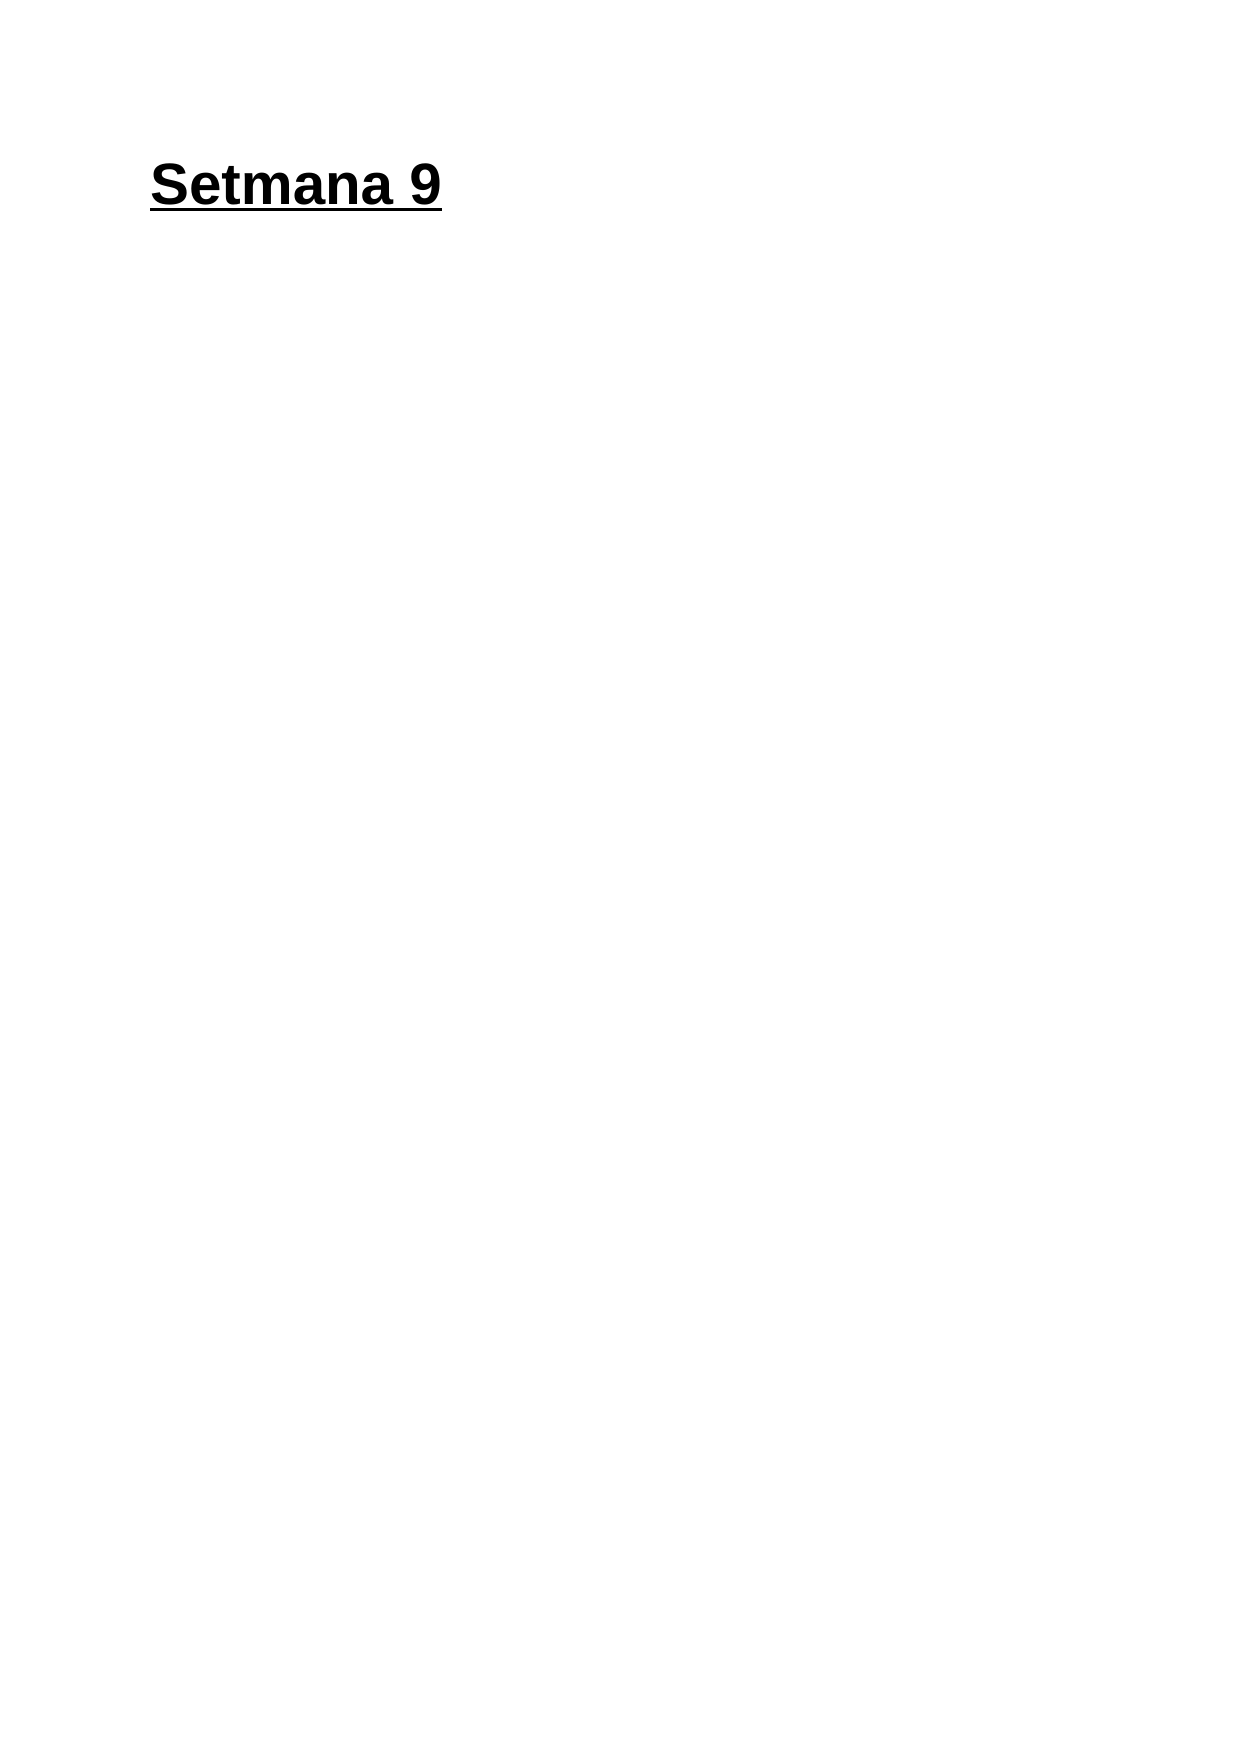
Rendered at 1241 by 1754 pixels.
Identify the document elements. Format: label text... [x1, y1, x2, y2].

text Setmana 9 [150, 150, 1090, 217]
